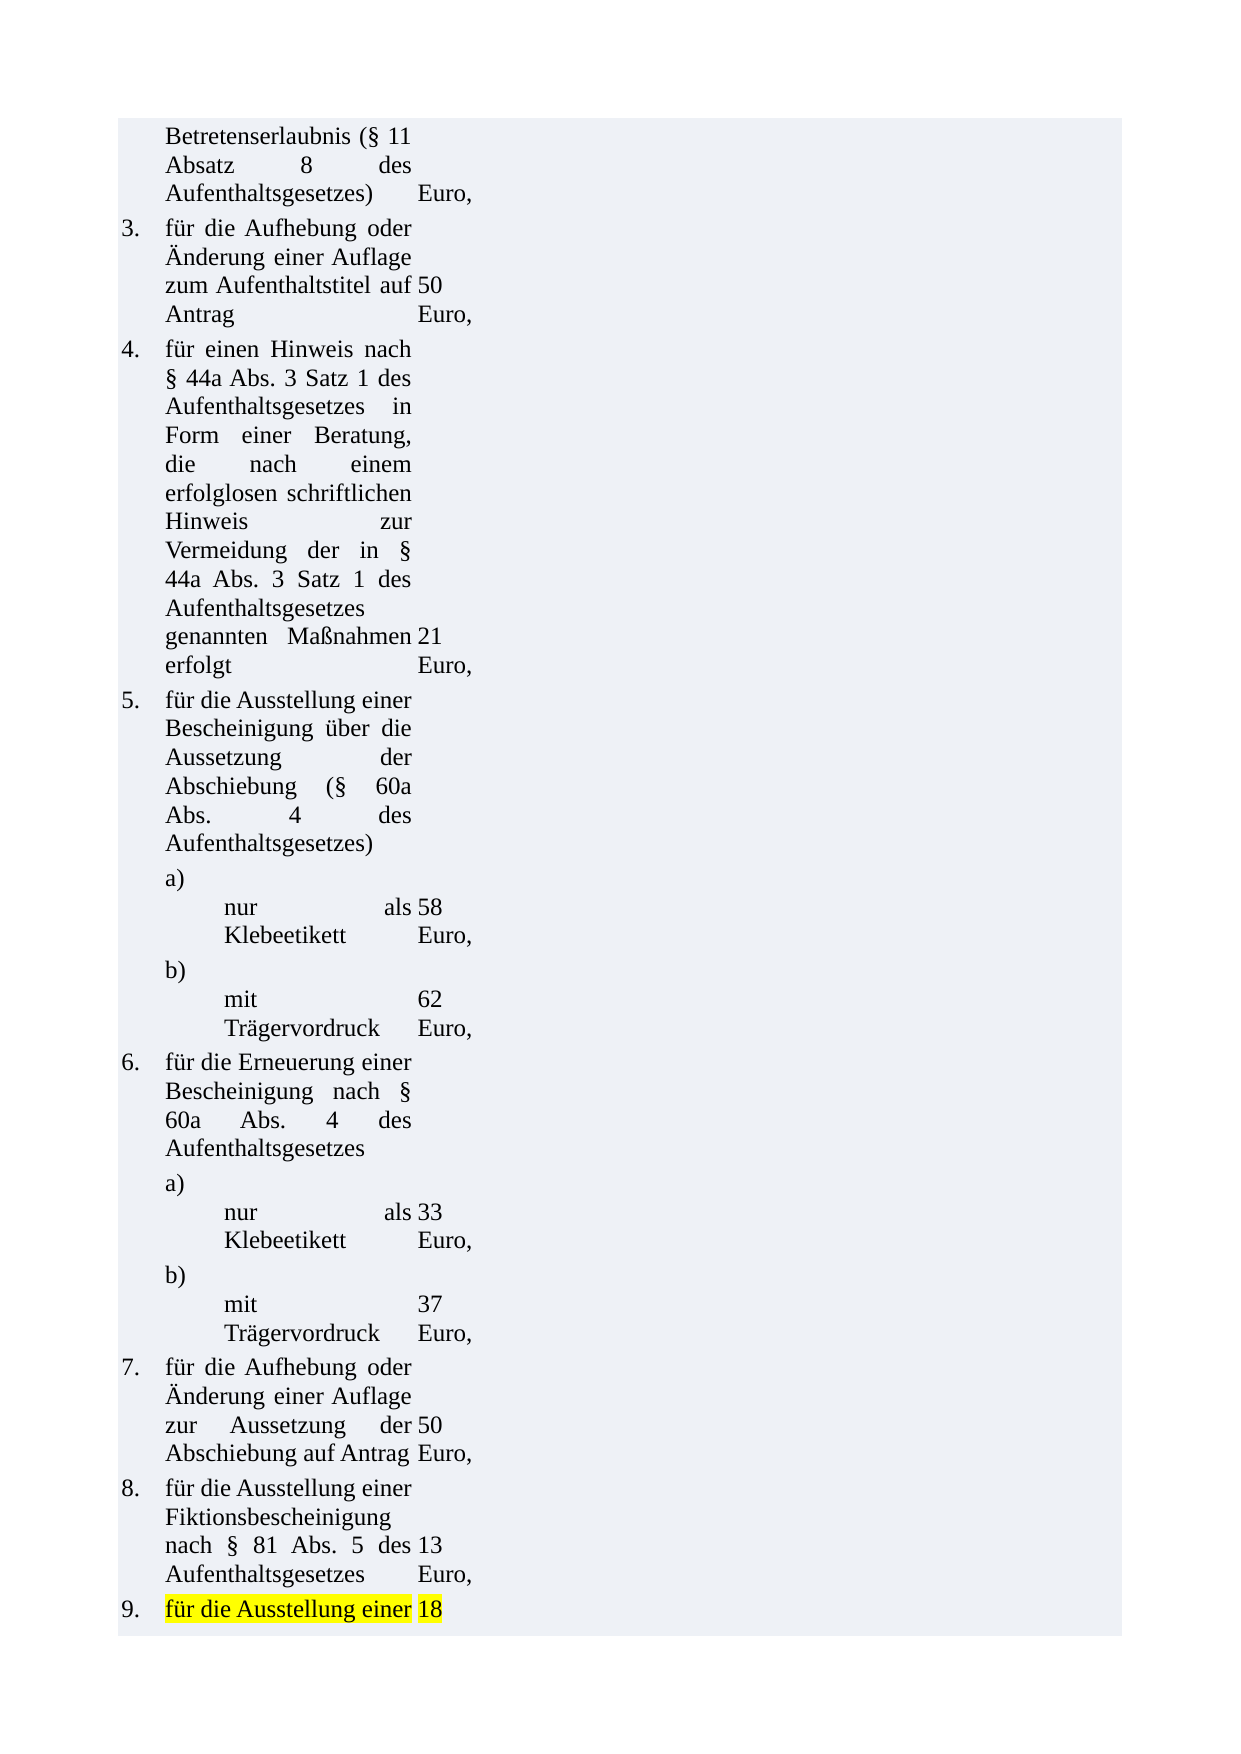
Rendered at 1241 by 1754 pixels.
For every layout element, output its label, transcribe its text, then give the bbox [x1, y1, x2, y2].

table_cell 50 Euro, [415, 210, 485, 331]
table_cell 5. [118, 682, 162, 1044]
table_cell 37 Euro, [415, 1257, 485, 1349]
table_cell 8. [118, 1470, 162, 1591]
table_cell 33 Euro, [415, 1165, 485, 1257]
table_cell [415, 682, 485, 860]
table_cell 3. [118, 210, 162, 331]
table_cell 4. [118, 331, 162, 682]
table_cell a) nur als Klebeetikett [162, 1165, 414, 1257]
table_cell 58 Euro, [415, 860, 485, 952]
table_cell 21 Euro, [415, 331, 485, 682]
table_cell 7. [118, 1349, 162, 1470]
table_cell 9. [118, 1591, 162, 1626]
table_cell für die Ausstellung einer Bescheinigung über die Aussetzung der Abschiebung (§ 60a Abs. 4 des Aufenthaltsgesetzes) [162, 682, 414, 860]
table_cell für die Erneuerung einer Bescheinigung nach § 60a Abs. 4 des Aufenthaltsgesetzes [162, 1044, 414, 1165]
table_cell b) mit Trägervordruck [162, 1257, 414, 1349]
table_cell 13 Euro, [415, 1470, 485, 1591]
table_cell [415, 1044, 485, 1165]
table_cell für die Ausstellung einer Fiktionsbescheinigung nach § 81 Abs. 5 des Aufenthaltsgesetzes [162, 1470, 414, 1591]
table_cell Euro, [415, 118, 485, 210]
table_cell für einen Hinweis nach § 44a Abs. 3 Satz 1 des Aufenthaltsgesetzes in Form einer Beratung, die nach einem erfolglosen schriftlichen Hinweis zur Vermeidung der in § 44a Abs. 3 Satz 1 des Aufenthaltsgesetzes genannten Maßnahmen erfolgt [162, 331, 414, 682]
table_cell b) mit Trägervordruck [162, 952, 414, 1044]
table_cell [118, 118, 162, 210]
table_cell 18 [415, 1591, 485, 1626]
table_cell 62 Euro, [415, 952, 485, 1044]
table_cell 50 Euro, [415, 1349, 485, 1470]
table_cell für die Aufhebung oder Änderung einer Auflage zum Aufenthaltstitel auf Antrag [162, 210, 414, 331]
table_cell für die Ausstellung einer [162, 1591, 414, 1626]
table_cell Betretenserlaubnis (§ 11 Absatz 8 des Aufenthaltsgesetzes) [162, 118, 414, 210]
table_cell für die Aufhebung oder Änderung einer Auflage zur Aussetzung der Abschiebung auf Antrag [162, 1349, 414, 1470]
table_cell 6. [118, 1044, 162, 1349]
table_cell a) nur als Klebeetikett [162, 860, 414, 952]
